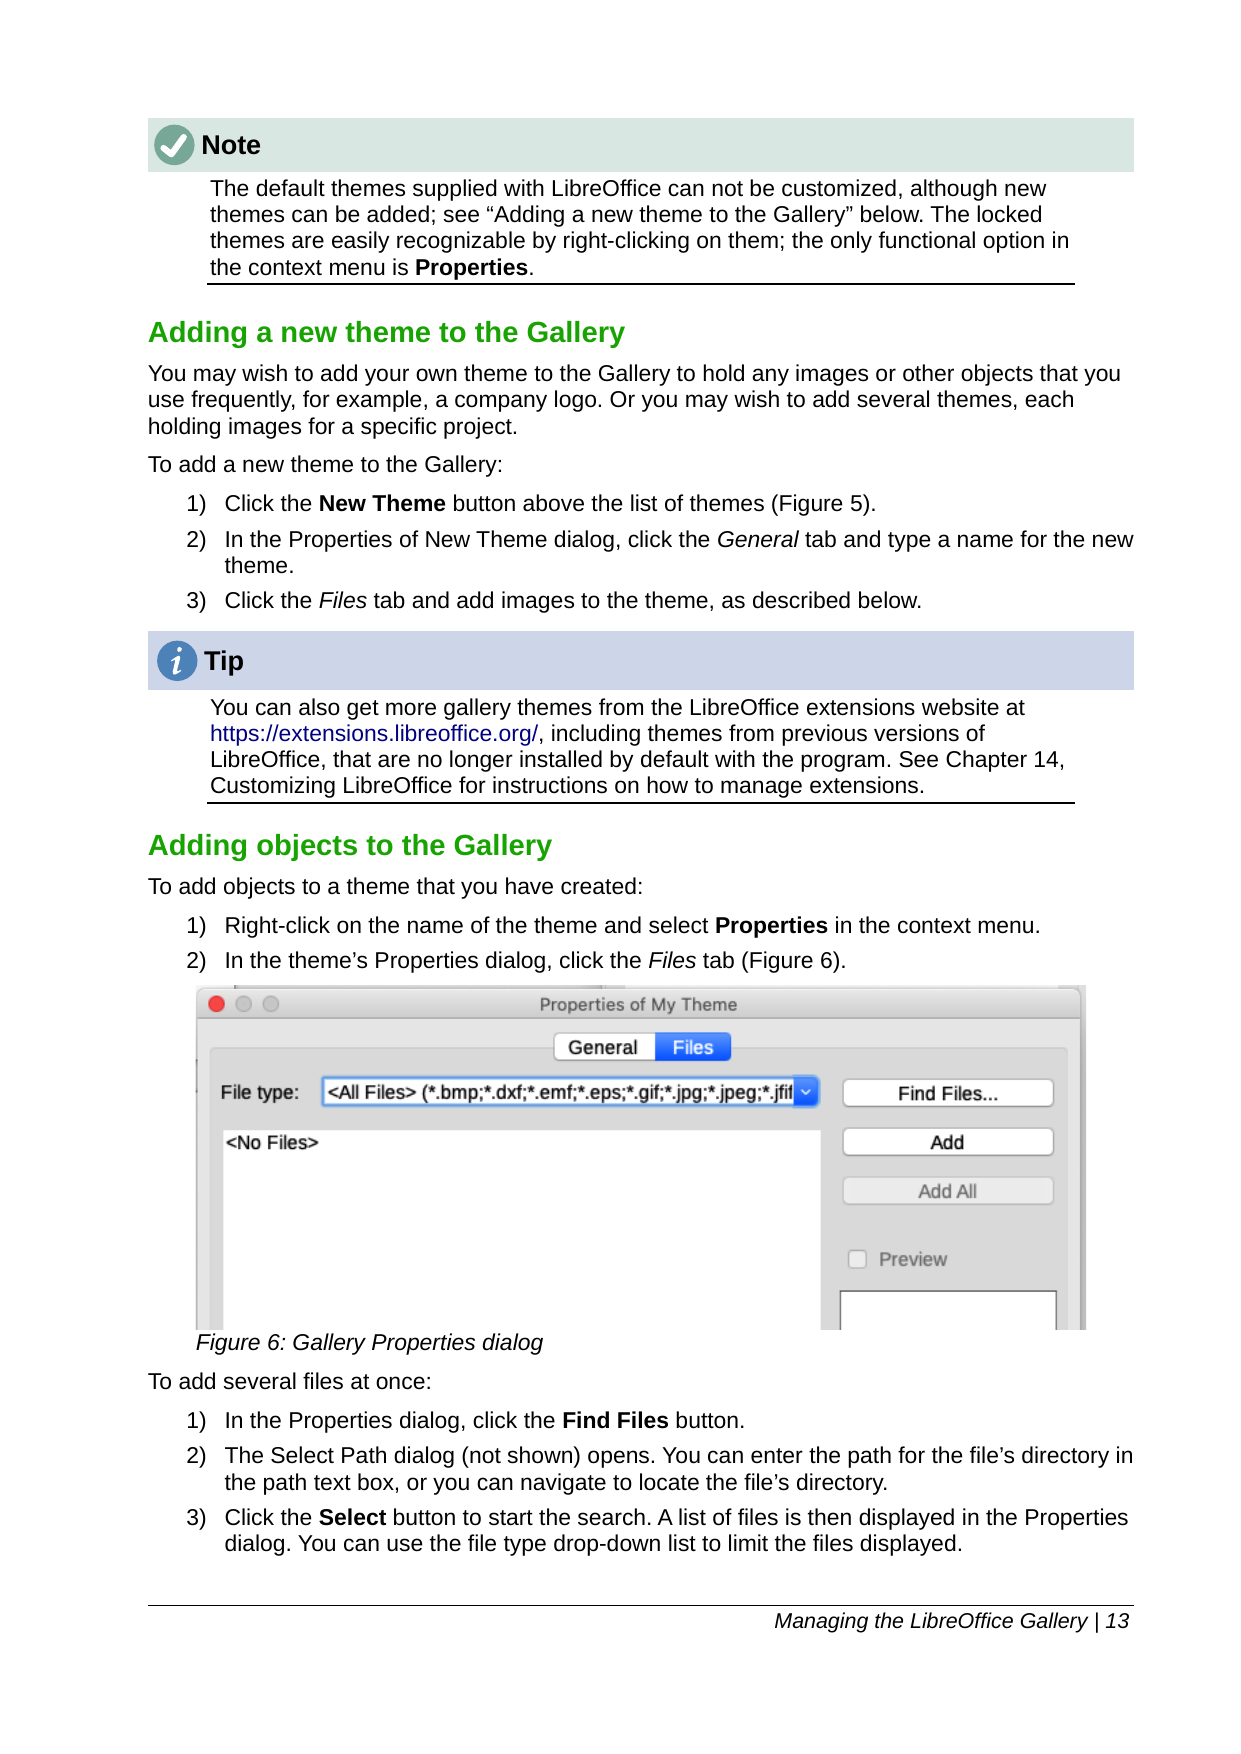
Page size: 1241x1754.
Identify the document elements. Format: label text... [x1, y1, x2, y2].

list The Select Path dialog (not shown) opens. You can enter the path for the file’s directory in the path text box, or you can navigate to locate the file’s directory. [207, 1442, 1134, 1495]
picture [195, 985, 1087, 1330]
list In the Properties of New Theme dialog, click the General tab and type a name for the new theme. [207, 526, 1134, 578]
list Click the New Theme button above the list of themes (Figure 5). [207, 490, 1134, 517]
list Click the Files tab and add images to the theme, as described below. [207, 587, 1134, 613]
text To add several files at once: [148, 1368, 1134, 1394]
list To add a new theme to the Gallery: [148, 451, 1134, 478]
text The default themes supplied with LibreOffice can not be customized, although new themes can be added; see “Adding a new theme to the Gallery” below. The locked themes are easily recognizable by right-clicking on them; the only functional option in the context menu is Properties. [207, 172, 1075, 283]
text Figure 6: Gallery Properties dialog [196, 1330, 1086, 1356]
list In the Properties dialog, click the Find Files button. [207, 1407, 1134, 1433]
text You can also get more gallery themes from the LibreOffice extensions website at https://extensions.libreoffice.org/, including themes from previous versions of LibreOffice, that are no longer installed by default with the program. See Chapter 14, Customizing LibreOffice for instructions on how to manage extensions. [207, 690, 1075, 802]
list Click the Select button to start the search. A list of files is then displayed in the Properties dialog. You can use the file type drop-down list to limit the files displayed. [207, 1504, 1134, 1556]
list In the theme’s Properties dialog, click the Files tab (Figure 6). [207, 947, 1134, 973]
text You may wish to add your own theme to the Gallery to hold any images or other objects that you use frequently, for example, a company logo. Or you may wish to add several themes, each holding images for a specific project. [148, 360, 1134, 439]
subtitle Tip [148, 631, 1134, 690]
subtitle Adding a new theme to the Gallery [148, 314, 1134, 348]
subtitle Note [148, 118, 1134, 172]
subtitle Adding objects to the Gallery [148, 828, 1134, 861]
text To add objects to a theme that you have created: [148, 873, 1134, 899]
list Right-click on the name of the theme and select Properties in the context menu. [207, 912, 1134, 938]
